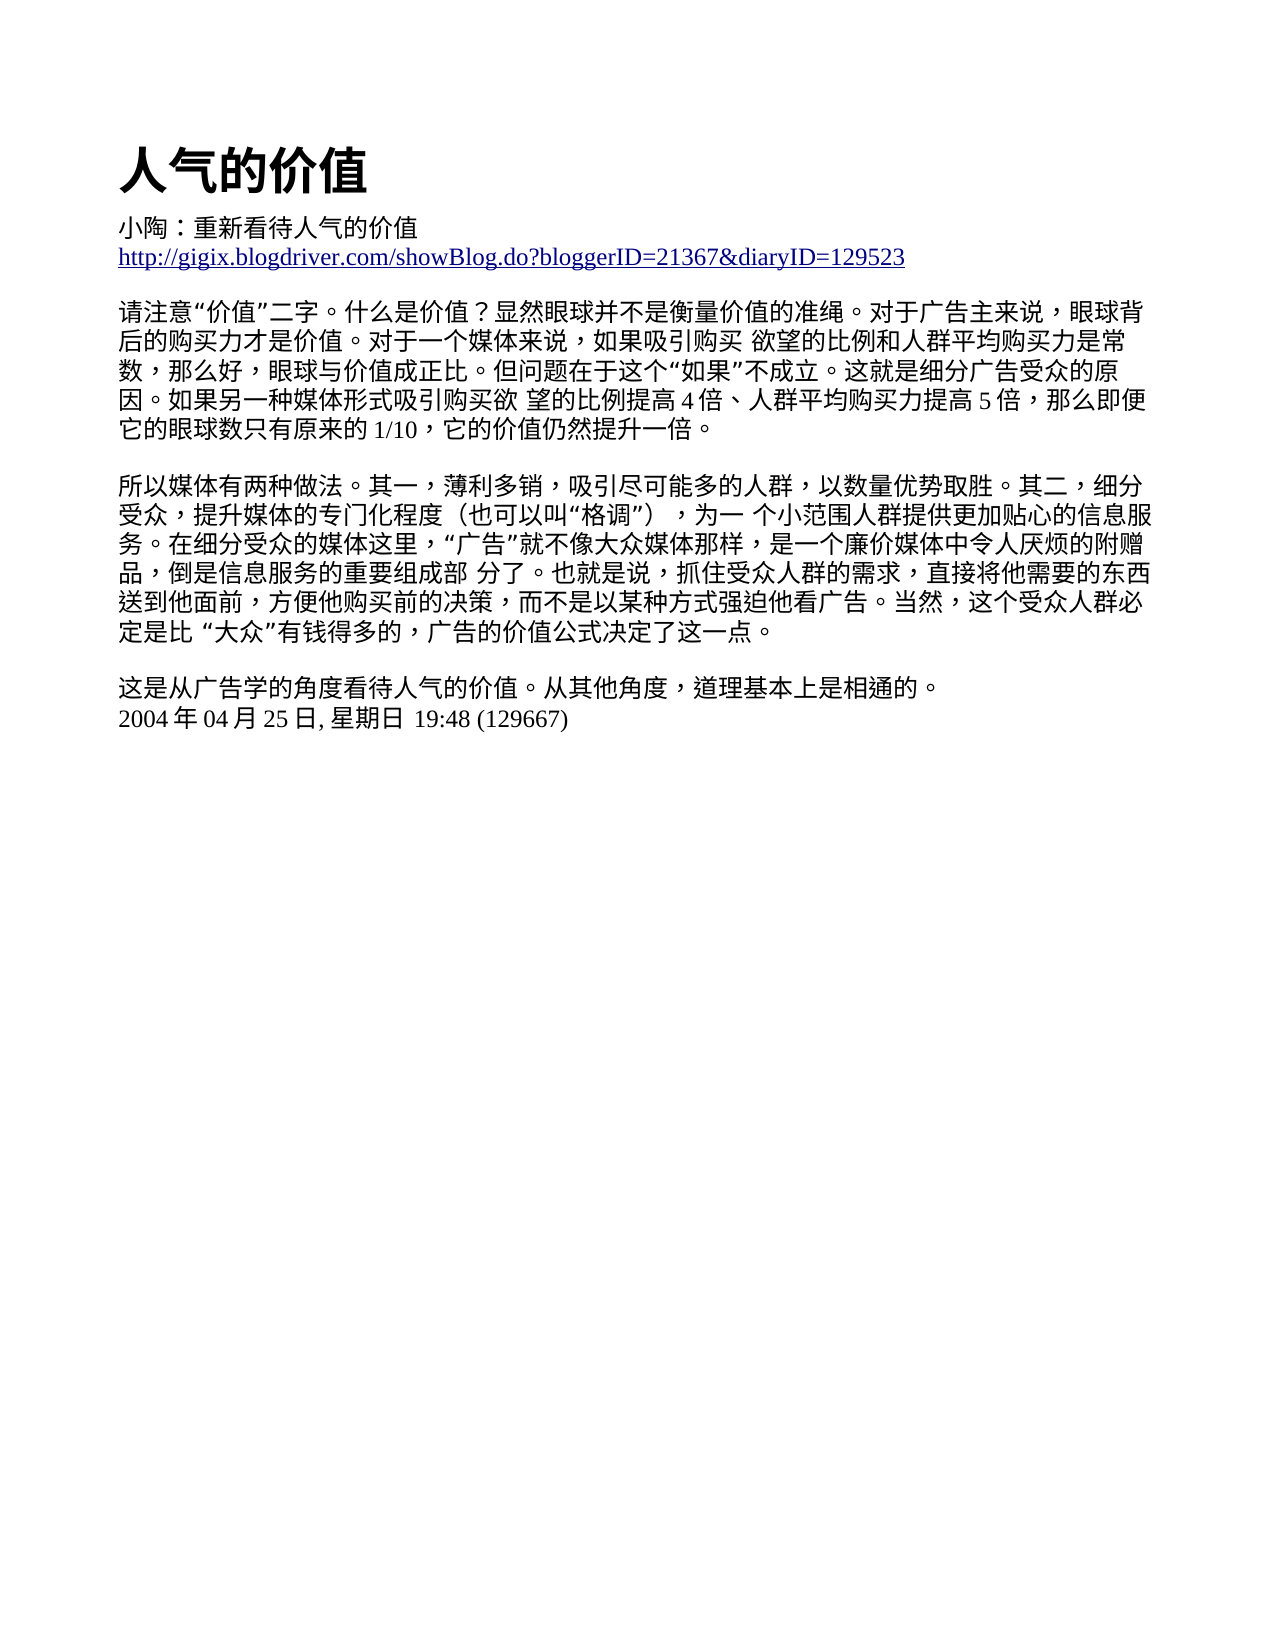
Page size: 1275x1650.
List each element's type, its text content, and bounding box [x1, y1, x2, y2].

text 这是从广告学的角度看待人气的价值。从其他角度，道理基本上是相通的。 [118, 675, 1157, 704]
subtitle 人气的价值 [118, 143, 1157, 201]
text 2004年04月25日, 星期日 19:48 (129667) [118, 704, 1157, 733]
text 请注意“价值”二字。什么是价值？显然眼球并不是衡量价值的准绳。对于广告主来说，眼球背后的购买力才是价值。对于一个媒体来说，如果吸引购买 欲望的比例和人群平均购买力是常数，那么好，眼球与价值成正比。但问题在于这个“如果”不成立。这就是细分广告受众的原因。如果另一种媒体形式吸引购买欲 望的比例提高4倍、人群平均购买力提高5倍，那么即便它的眼球数只有原来的1/10，它的价值仍然提升一倍。 [118, 298, 1157, 444]
text 小陶：重新看待人气的价值 [118, 214, 1157, 243]
text 所以媒体有两种做法。其一，薄利多销，吸引尽可能多的人群，以数量优势取胜。其二，细分受众，提升媒体的专门化程度（也可以叫“格调”），为一 个小范围人群提供更加贴心的信息服务。在细分受众的媒体这里，“广告”就不像大众媒体那样，是一个廉价媒体中令人厌烦的附赠品，倒是信息服务的重要组成部 分了。也就是说，抓住受众人群的需求，直接将他需要的东西送到他面前，方便他购买前的决策，而不是以某种方式强迫他看广告。当然，这个受众人群必定是比 “大众”有钱得多的，广告的价值公式决定了这一点。 [118, 472, 1157, 647]
text http://gigix.blogdriver.com/showBlog.do?bloggerID=21367&diaryID=129523 [118, 243, 1157, 271]
